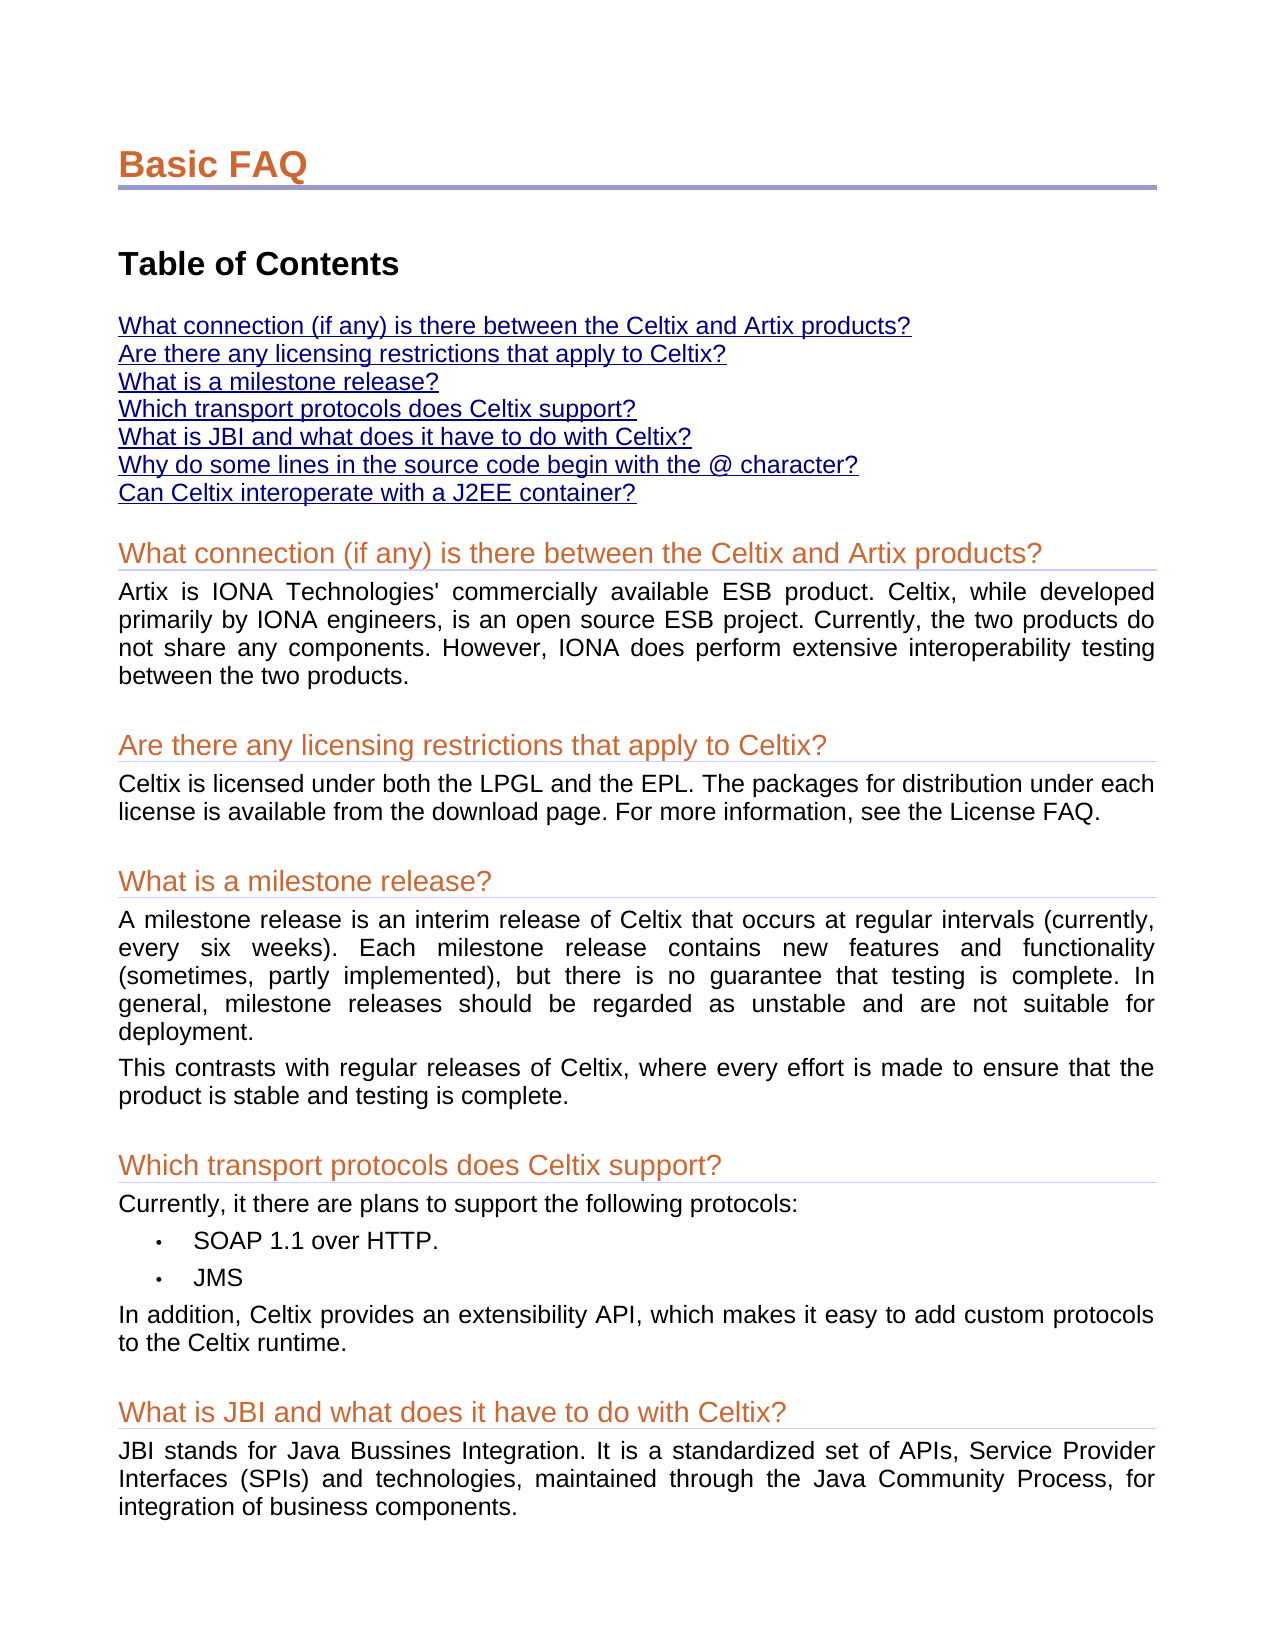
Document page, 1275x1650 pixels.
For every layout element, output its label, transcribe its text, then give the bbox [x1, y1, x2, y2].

text In addition, Celtix provides an extensibility API, which makes it easy to add custom protocols to the Celtix runtime. [118, 1301, 1157, 1357]
text Celtix is licensed under both the LPGL and the EPL. The packages for distribution under each license is available from the download page. For more information, see the License FAQ. [118, 770, 1157, 826]
text Artix is IONA Technologies' commercially available ESB product. Celtix, while developed primarily by IONA engineers, is an open source ESB project. Currently, the two products do not share any components. However, IONA does perform extensive interoperability testing between the two products. [118, 578, 1157, 690]
list SOAP 1.1 over HTTP. [156, 1227, 1157, 1255]
text What is a milestone release? [118, 367, 1157, 395]
subtitle What is JBI and what does it have to do with Celtix? [118, 1396, 1157, 1428]
text Which transport protocols does Celtix support? [118, 395, 1157, 423]
text What connection (if any) is there between the Celtix and Artix products? [118, 311, 1157, 339]
text A milestone release is an interim release of Celtix that occurs at regular intervals (currently, every six weeks). Each milestone release contains new features and functionality (sometimes, partly implemented), but there is no guarantee that testing is complete. In general, milestone releases should be regarded as unstable and are not suitable for deployment. [118, 906, 1157, 1045]
subtitle Table of Contents [118, 245, 1157, 282]
subtitle What is a milestone release? [118, 864, 1157, 897]
text JBI stands for Java Bussines Integration. It is a standardized set of APIs, Service Provider Interfaces (SPIs) and technologies, maintained through the Java Community Process, for integration of business components. [118, 1437, 1157, 1521]
text Are there any licensing restrictions that apply to Celtix? [118, 339, 1157, 367]
subtitle Are there any licensing restrictions that apply to Celtix? [118, 729, 1157, 761]
text Why do some lines in the source code begin with the @ character? [118, 451, 1157, 479]
text What is JBI and what does it have to do with Celtix? [118, 423, 1157, 451]
title Basic FAQ [118, 143, 1157, 185]
text Can Celtix interoperate with a J2EE container? [118, 479, 1157, 507]
list JMS [156, 1264, 1157, 1292]
text This contrasts with regular releases of Celtix, where every effort is made to ensure that the product is stable and testing is complete. [118, 1054, 1157, 1110]
subtitle What connection (if any) is there between the Celtix and Artix products? [118, 537, 1157, 569]
text Currently, it there are plans to support the following protocols: [118, 1190, 1157, 1218]
subtitle Which transport protocols does Celtix support? [118, 1149, 1157, 1182]
